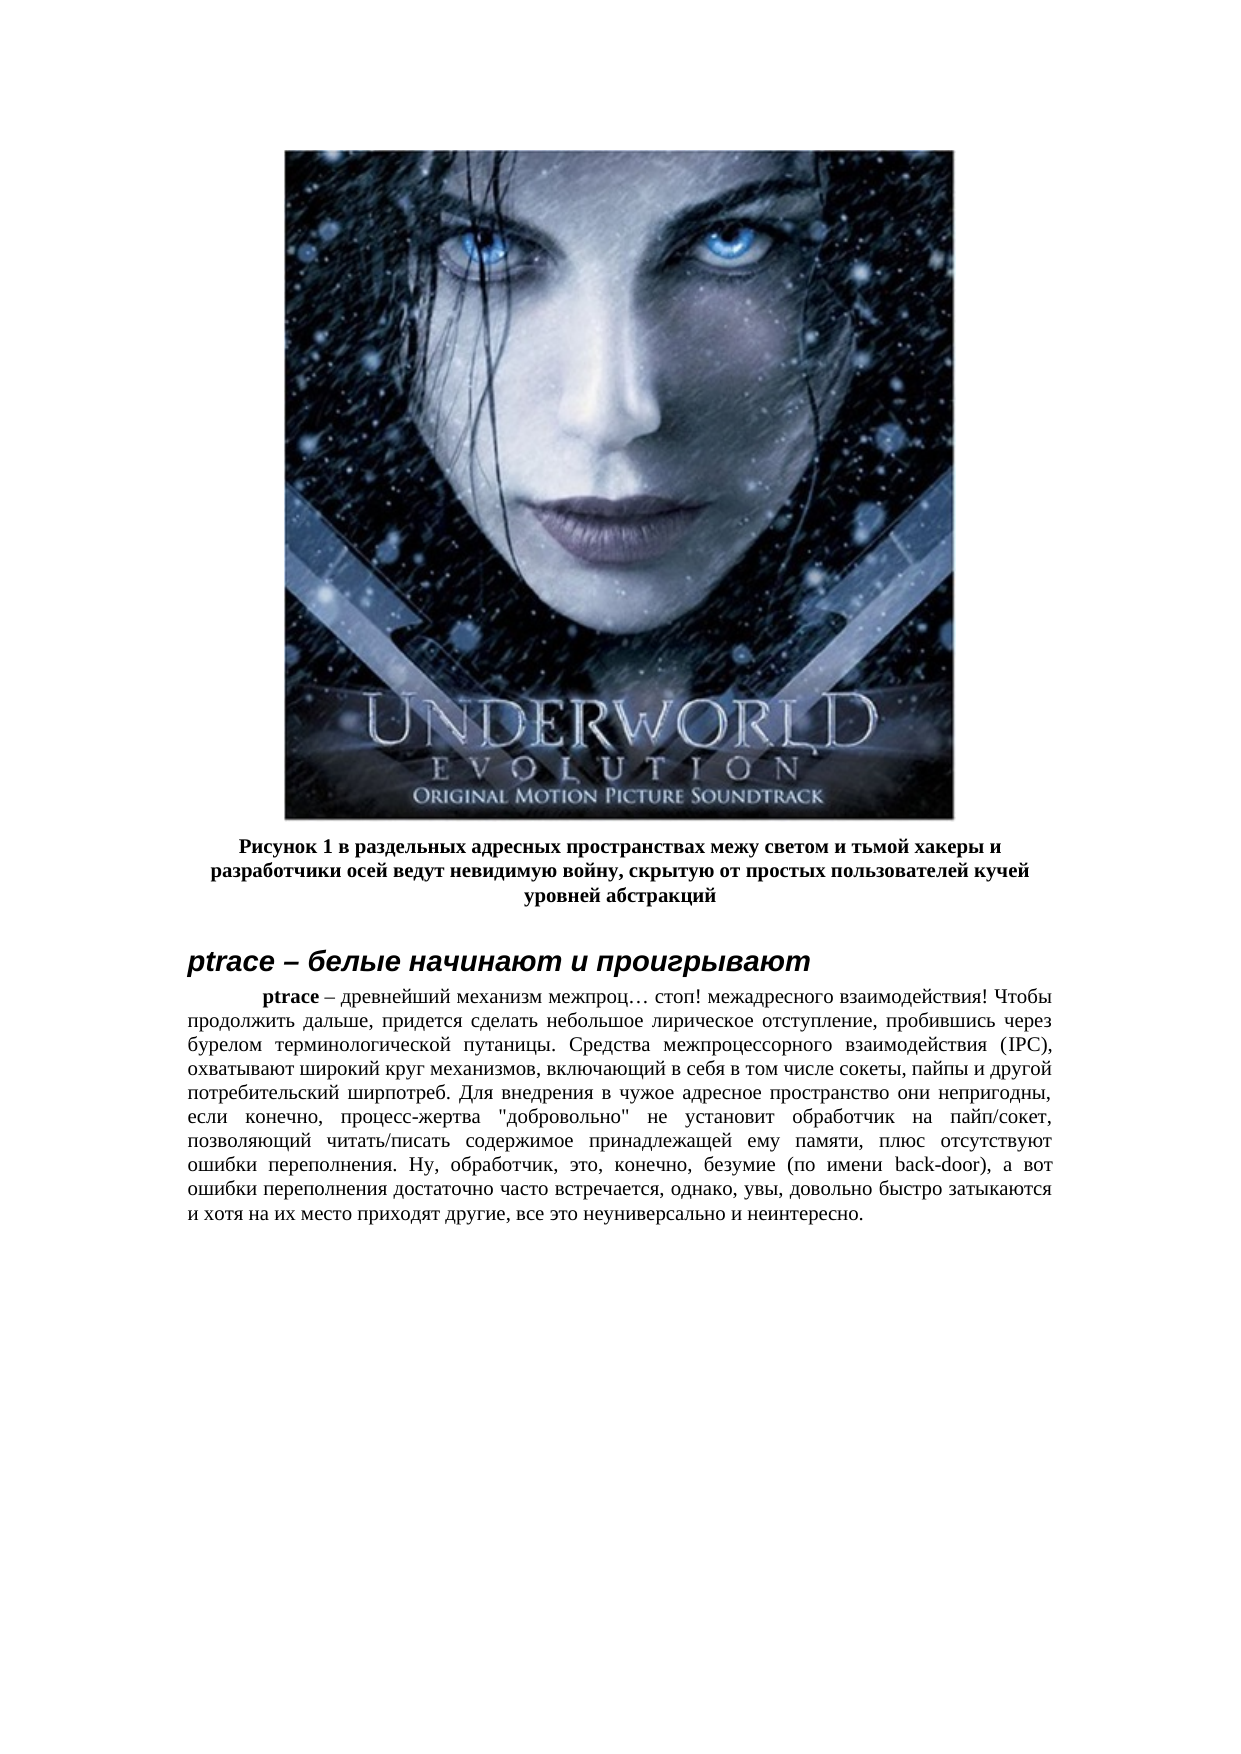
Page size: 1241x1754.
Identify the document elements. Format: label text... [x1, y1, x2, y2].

picture [284, 150, 956, 822]
text Рисунок 1 в раздельных адресных пространствах межу светом и тьмой хакеры и разработчики осей ведут невидимую войну, скрытую от простых пользователей кучей уровней абстракций [187, 834, 1053, 907]
text ptrace – древнейший механизм межпроц… стоп! межадресного взаимодействия! Чтобы продолжить дальше, придется сделать небольшое лирическое отступление, пробившись через бурелом терминологической путаницы. Средства межпроцессорного взаимодействия (IPC), охватывают широкий круг механизмов, включающий в себя в том числе сокеты, пайпы и другой потребительский ширпотреб. Для внедрения в чужое адресное пространство они непригодны, если конечно, процесс-жертва "добровольно" не установит обработчик на пайп/сокет, позволяющий читать/писать содержимое принадлежащей ему памяти, плюс отсутствуют ошибки переполнения. Ну, обработчик, это, конечно, безумие (по имени back-door), а вот ошибки переполнения достаточно часто встречается, однако, увы, довольно быстро затыкаются и хотя на их место приходят другие, все это неуниверсально и неинтересно. [187, 984, 1053, 1224]
subtitle ptrace – белые начинают и проигрывают [187, 944, 1053, 978]
